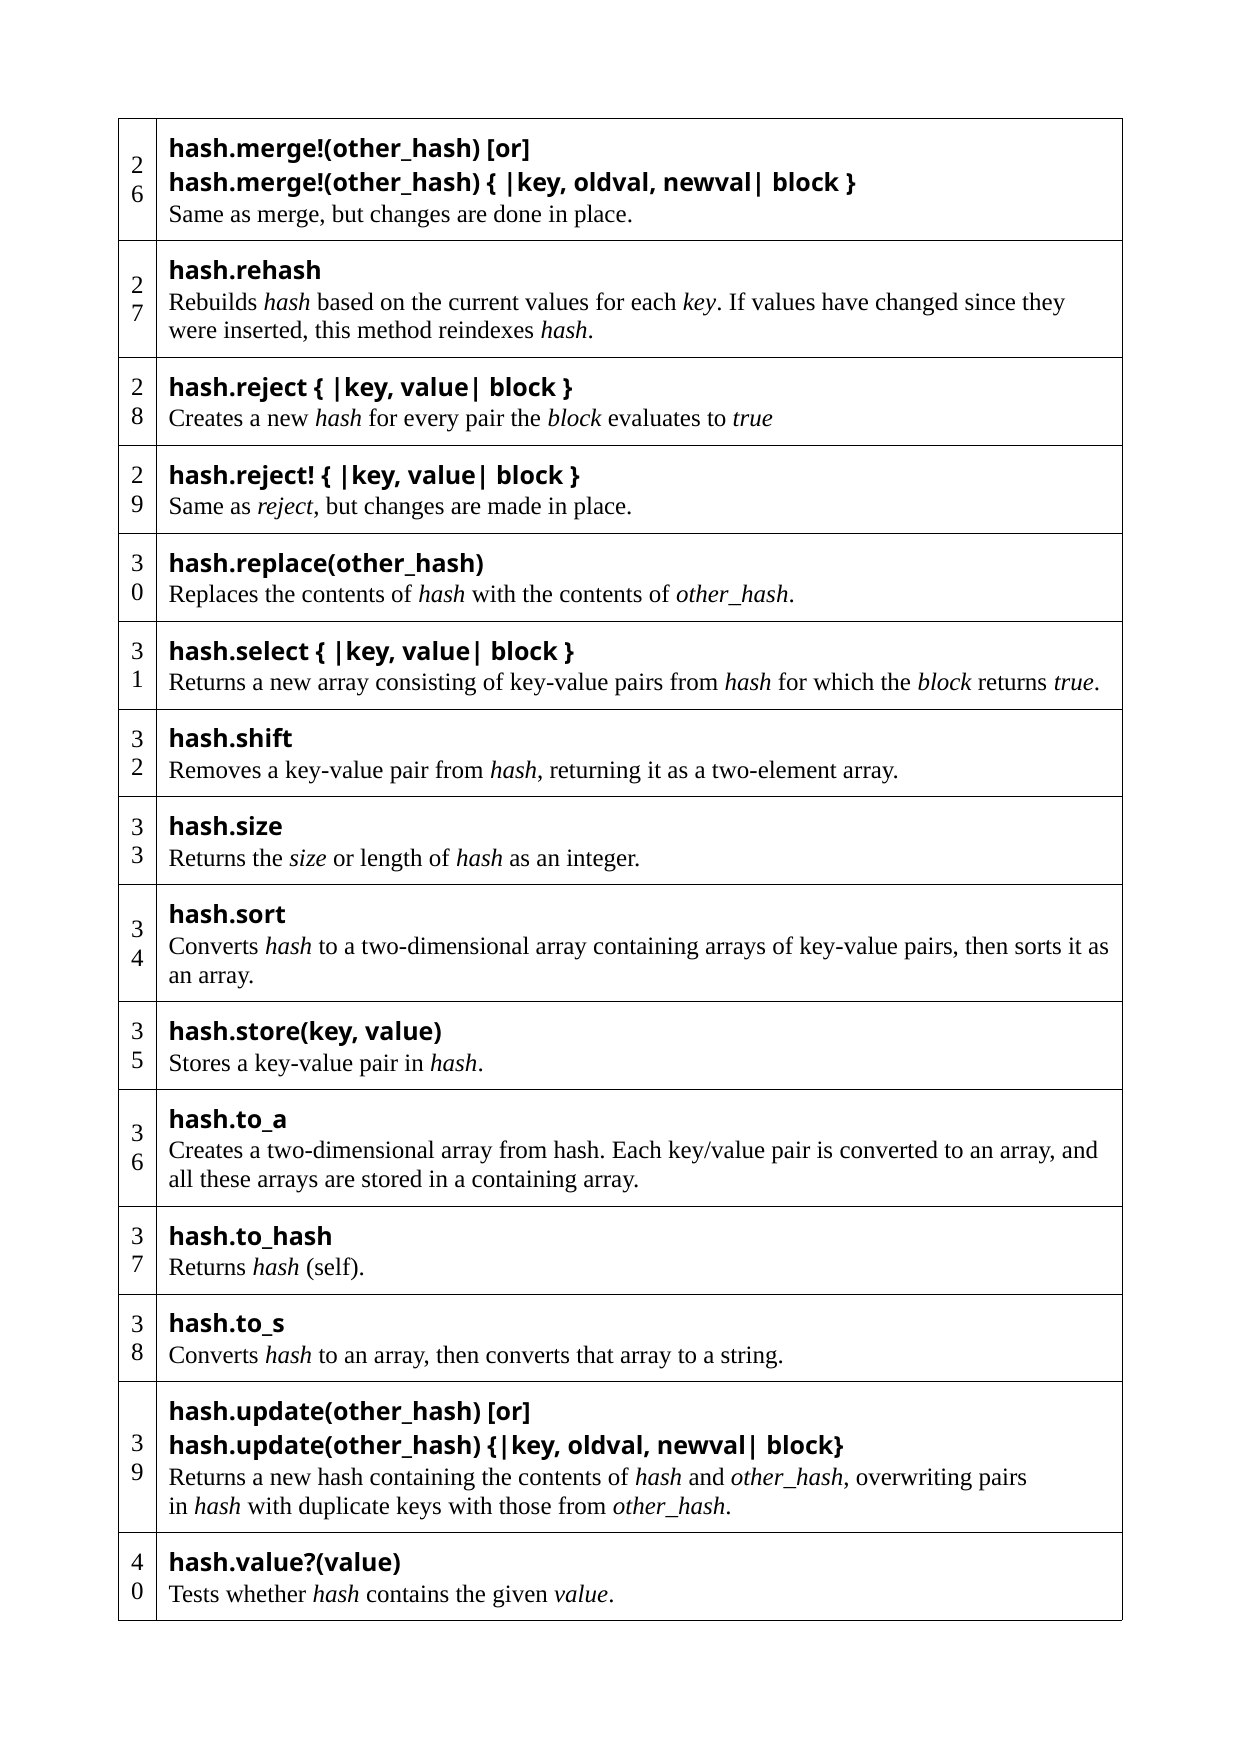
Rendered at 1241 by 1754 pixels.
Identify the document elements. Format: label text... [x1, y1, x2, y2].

table_cell hash.to_s Converts hash to an array, then converts that array to a string. [157, 1295, 1122, 1381]
table_cell hash.sort Converts hash to a two-dimensional array containing arrays of key-value pairs, then sorts it as an array. [157, 885, 1122, 1001]
table_cell hash.size Returns the size or length of hash as an integer. [157, 797, 1122, 884]
table_cell 30 [119, 534, 156, 621]
table_cell 34 [119, 885, 156, 1001]
table_cell hash.rehash Rebuilds hash based on the current values for each key. If values have changed since they were inserted, this method reindexes hash. [157, 241, 1122, 357]
table_cell hash.shift Removes a key-value pair from hash, returning it as a two-element array. [157, 710, 1122, 796]
table_cell 32 [119, 710, 156, 796]
table_cell hash.to_a Creates a two-dimensional array from hash. Each key/value pair is converted to an array, and all these arrays are stored in a containing array. [157, 1090, 1122, 1206]
table_cell 35 [119, 1002, 156, 1089]
table_cell hash.reject { |key, value| block } Creates a new hash for every pair the block evaluates to true [157, 358, 1122, 445]
table_cell 37 [119, 1207, 156, 1293]
table_cell 27 [119, 241, 156, 357]
table_cell 38 [119, 1295, 156, 1381]
table_cell 33 [119, 797, 156, 884]
table_cell hash.merge!(other_hash) [or] hash.merge!(other_hash) { |key, oldval, newval| block } Same as merge, but changes are done in place. [157, 119, 1122, 240]
table_cell hash.store(key, value) Stores a key-value pair in hash. [157, 1002, 1122, 1089]
table_cell hash.replace(other_hash) Replaces the contents of hash with the contents of other_hash. [157, 534, 1122, 621]
table_cell hash.update(other_hash) [or] hash.update(other_hash) {|key, oldval, newval| block} Returns a new hash containing the contents of hash and other_hash, overwriting pairs in hash with duplicate keys with those from other_hash. [157, 1382, 1122, 1532]
table_cell 39 [119, 1382, 156, 1532]
table_cell 28 [119, 358, 156, 445]
table_cell hash.select { |key, value| block } Returns a new array consisting of key-value pairs from hash for which the block returns true. [157, 622, 1122, 708]
table_cell 40 [119, 1533, 156, 1620]
table_cell 26 [119, 119, 156, 240]
table_cell hash.value?(value) Tests whether hash contains the given value. [157, 1533, 1122, 1620]
table_cell 36 [119, 1090, 156, 1206]
table_cell hash.reject! { |key, value| block } Same as reject, but changes are made in place. [157, 446, 1122, 533]
table_cell 31 [119, 622, 156, 708]
table_cell 29 [119, 446, 156, 533]
table_cell hash.to_hash Returns hash (self). [157, 1207, 1122, 1293]
